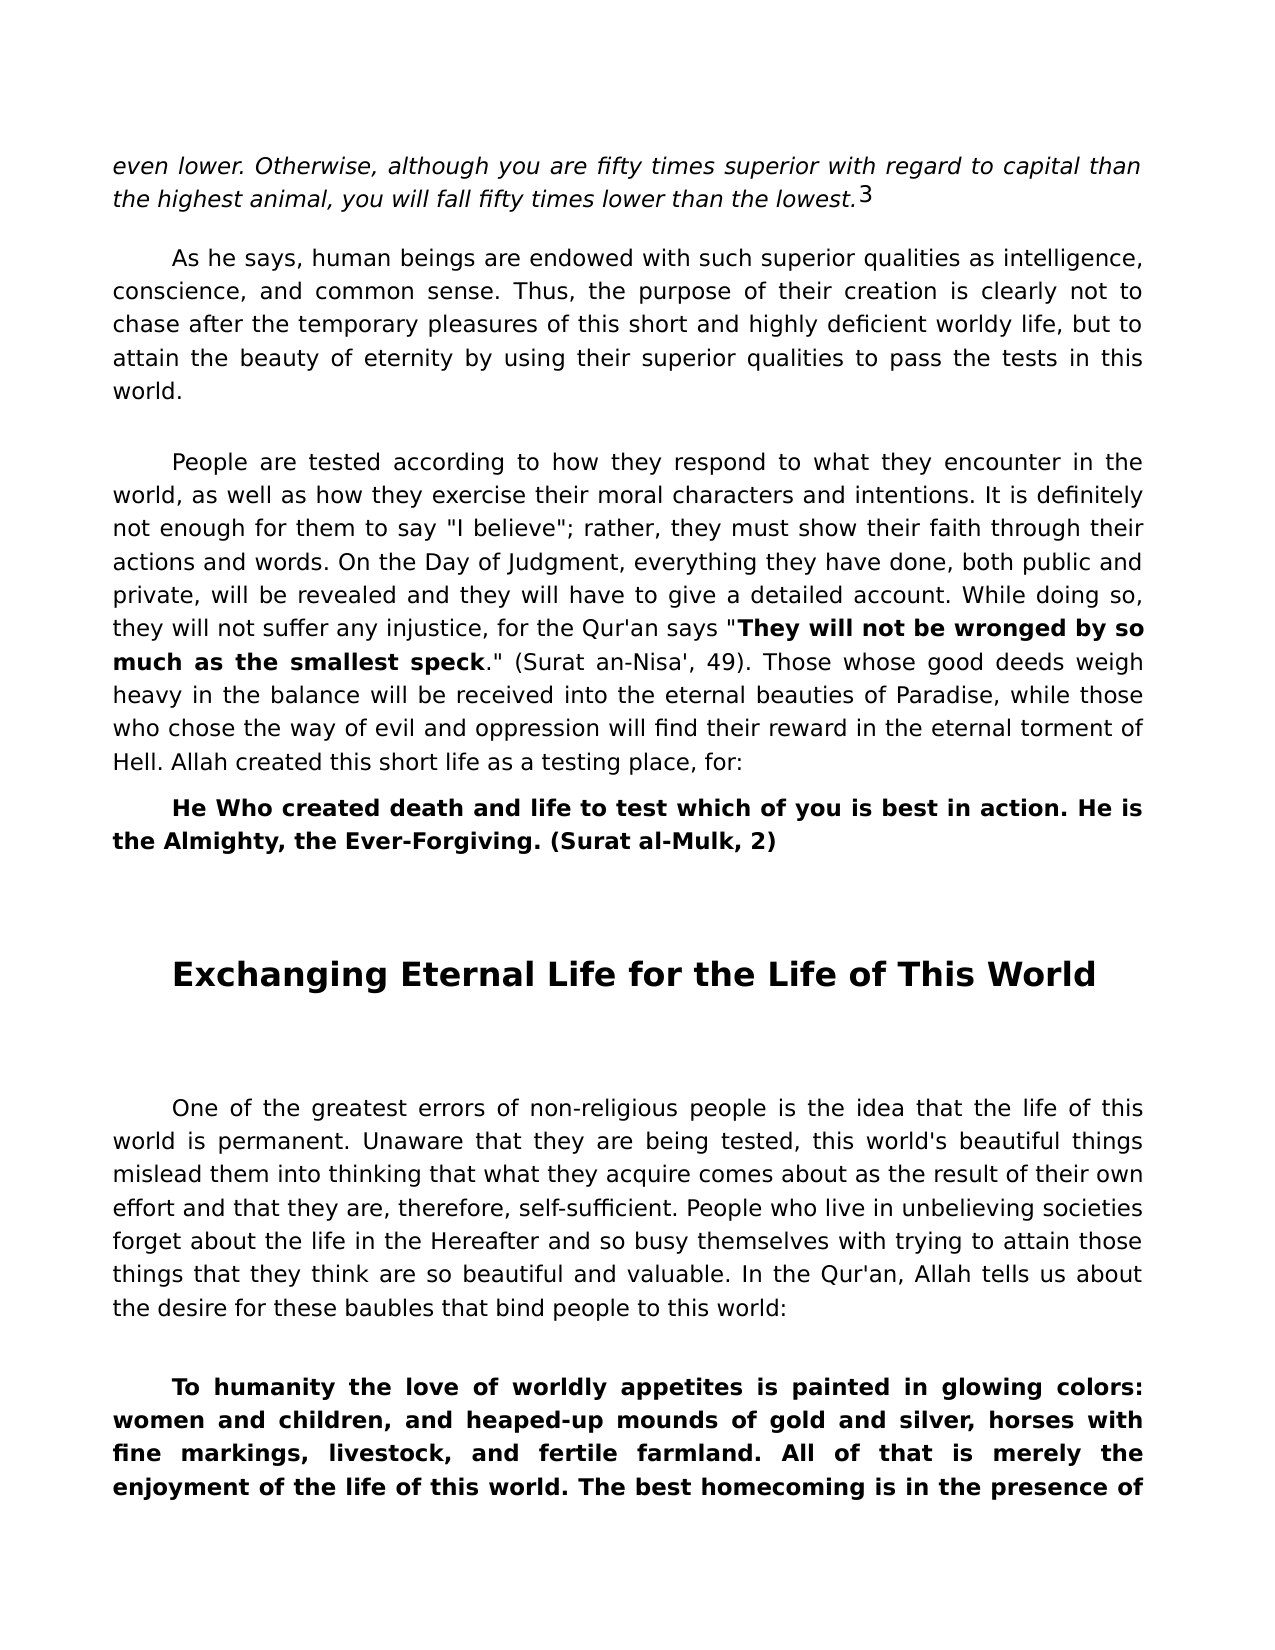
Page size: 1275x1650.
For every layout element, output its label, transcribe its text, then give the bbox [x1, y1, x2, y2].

text To humanity the love of worldly appetites is painted in glowing colors: women and children, and heaped-up mounds of gold and silver, horses with fine markings, livestock, and fertile farmland. All of that is merely the enjoyment of the life of this world. The best homecoming is in the presence of [112, 1368, 1145, 1502]
text even lower. Otherwise, although you are fifty times superior with regard to capital than the highest animal, you will fall fifty times lower than the lowest.3 [112, 148, 1145, 214]
text One of the greatest errors of non-religious people is the idea that the life of this world is permanent. Unaware that they are being tested, this world's beautiful things mislead them into thinking that what they acquire comes about as the result of their own effort and that they are, therefore, self-sufficient. People who live in unbelieving societies forget about the life in the Hereafter and so busy themselves with trying to attain those things that they think are so beautiful and valuable. In the Qur'an, Allah tells us about the desire for these baubles that bind people to this world: [112, 1089, 1145, 1323]
text He Who created death and life to test which of you is best in action. He is the Almighty, the Ever-Forgiving. (Surat al-Mulk, 2) [112, 789, 1145, 856]
text As he says, human beings are endowed with such superior qualities as intelligence, conscience, and common sense. Thus, the purpose of their creation is clearly not to chase after the temporary pleasures of this short and highly deficient worldy life, but to attain the beauty of eternity by using their superior qualities to pass the tests in this world. [112, 239, 1145, 406]
text People are tested according to how they respond to what they encounter in the world, as well as how they exercise their moral characters and intentions. It is definitely not enough for them to say "I believe"; rather, they must show their faith through their actions and words. On the Day of Judgment, everything they have done, both public and private, will be revealed and they will have to give a detailed account. While doing so, they will not suffer any injustice, for the Qur'an says "They will not be wronged by so much as the smallest speck." (Surat an-Nisa', 49). Those whose good deeds weigh heavy in the balance will be received into the eternal beauties of Paradise, while those who chose the way of evil and oppression will find their reward in the eternal torment of Hell. Allah created this short life as a testing place, for: [112, 443, 1145, 777]
text Exchanging Eternal Life for the Life of This World [112, 960, 1145, 993]
